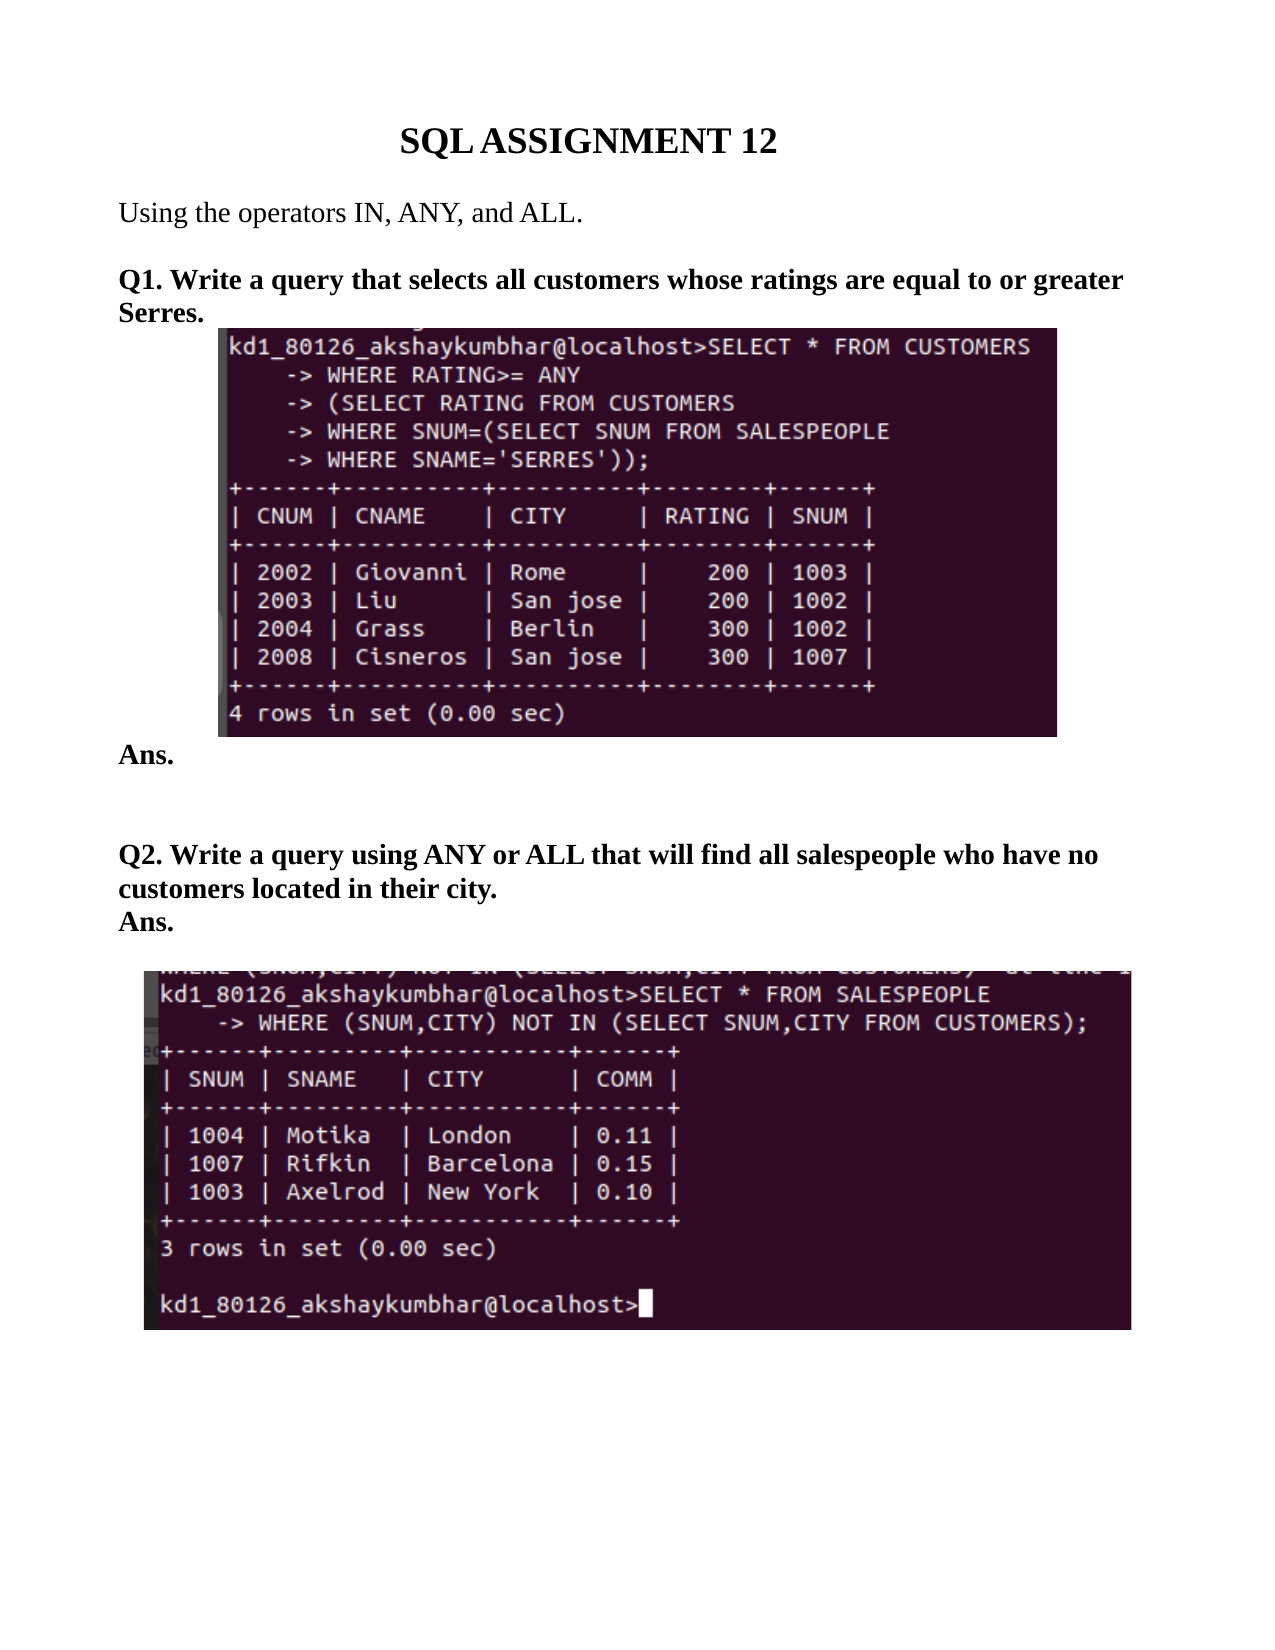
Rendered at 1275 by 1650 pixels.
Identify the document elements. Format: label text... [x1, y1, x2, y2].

text SQL ASSIGNMENT 12 [118, 118, 1157, 161]
text Ans. [118, 329, 1157, 770]
text Q2. Write a query using ANY or ALL that will find all salespeople who have no customers located in their city. [118, 837, 1157, 904]
picture [143, 971, 1132, 1330]
picture [218, 328, 1058, 737]
text Q1. Write a query that selects all customers whose ratings are equal to or greater Serres. [118, 262, 1157, 329]
text Using the operators IN, ANY, and ALL. [118, 195, 1157, 228]
text Ans. [118, 904, 1157, 938]
